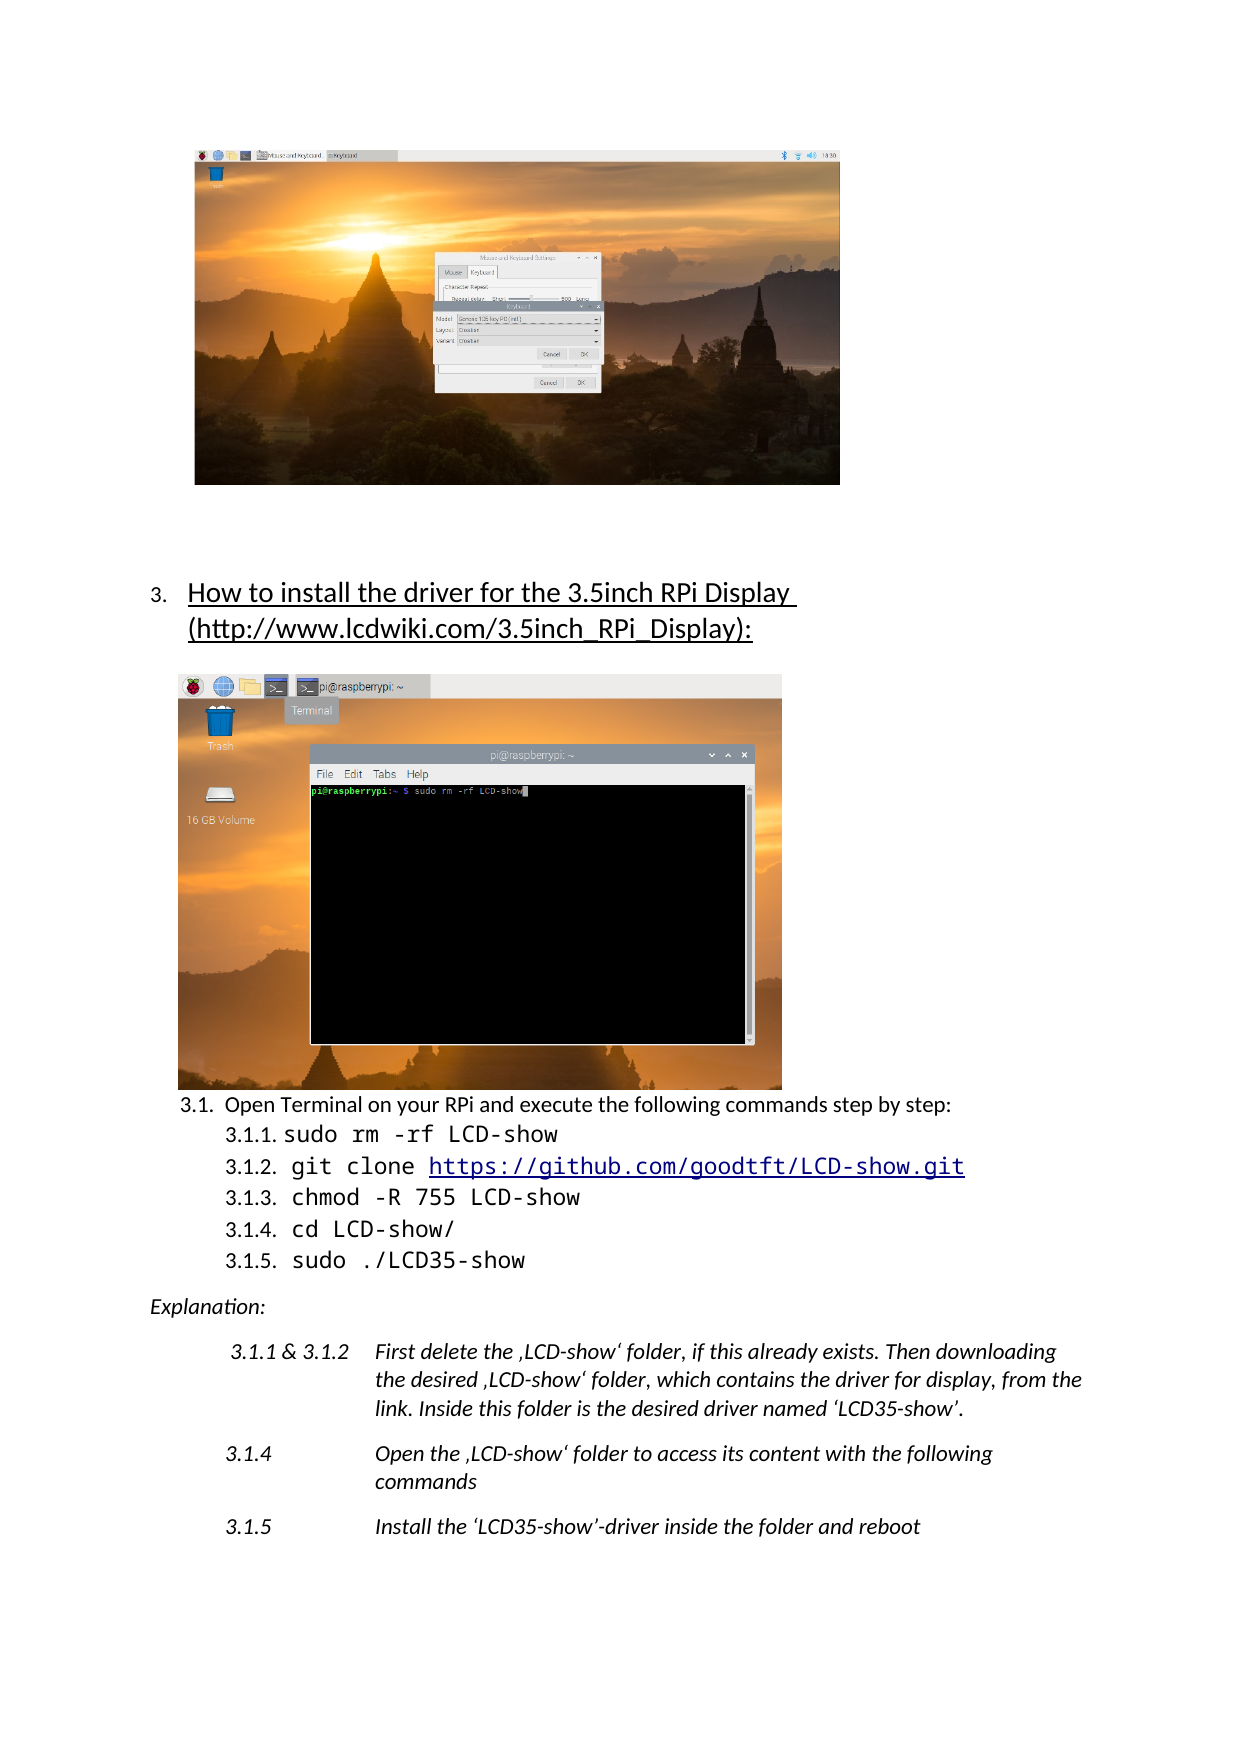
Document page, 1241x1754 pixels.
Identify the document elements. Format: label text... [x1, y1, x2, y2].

list How to install the driver for the 3.5inch RPi Display (http://www.lcdwiki.com/3.5inch_RPi_Display): [150, 574, 1090, 646]
list Open Terminal on your RPi and execute the following commands step by step: [179, 674, 1090, 1118]
text Explanation: [150, 1292, 1090, 1321]
list git clone https://github.com/goodtft/LCD-show.git [225, 1149, 1090, 1181]
text 3.1.4 Open the ‚LCD-show‘ folder to access its content with the following commands [225, 1439, 1090, 1495]
text 3.1.1 & 3.1.2 First delete the ‚LCD-show‘ folder, if this already exists. Then downloading the desired ‚LCD-show‘ folder, which contains the driver for display, from the link. Inside this folder is the desired driver named ‘LCD35-show’. [230, 1337, 1090, 1422]
list chmod -R 755 LCD-show [225, 1181, 1090, 1212]
list cd LCD-show/ [225, 1213, 1090, 1244]
text 3.1.5 Install the ‘LCD35-show’-driver inside the folder and reboot [150, 1512, 1090, 1540]
list sudo rm -rf LCD-show [225, 1118, 1090, 1149]
list sudo ./LCD35-show [225, 1244, 1090, 1276]
